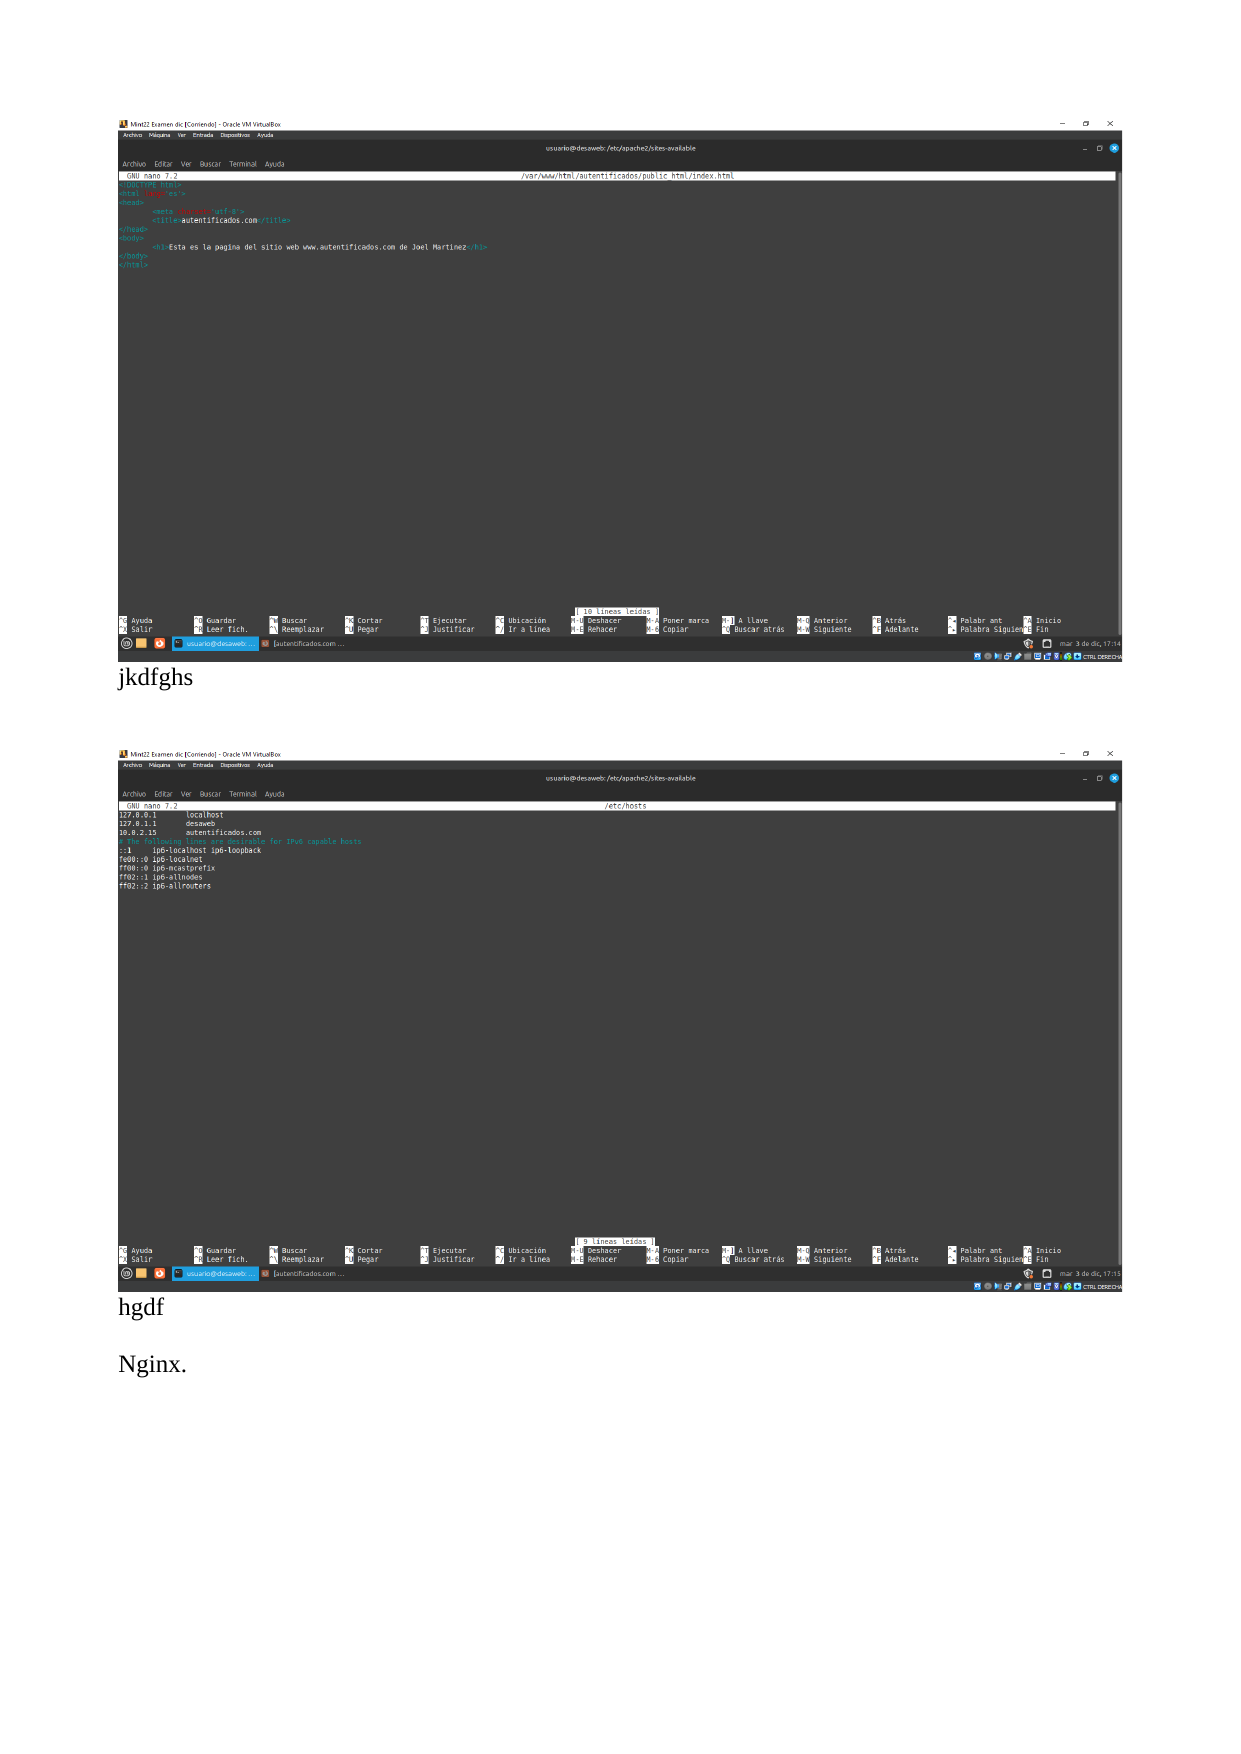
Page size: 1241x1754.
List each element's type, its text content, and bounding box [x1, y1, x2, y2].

picture [118, 118, 1123, 662]
text jkdfghs [118, 662, 1122, 691]
text hgdf [118, 1292, 1122, 1321]
text Nginx. [118, 1349, 1122, 1378]
picture [118, 748, 1123, 1292]
